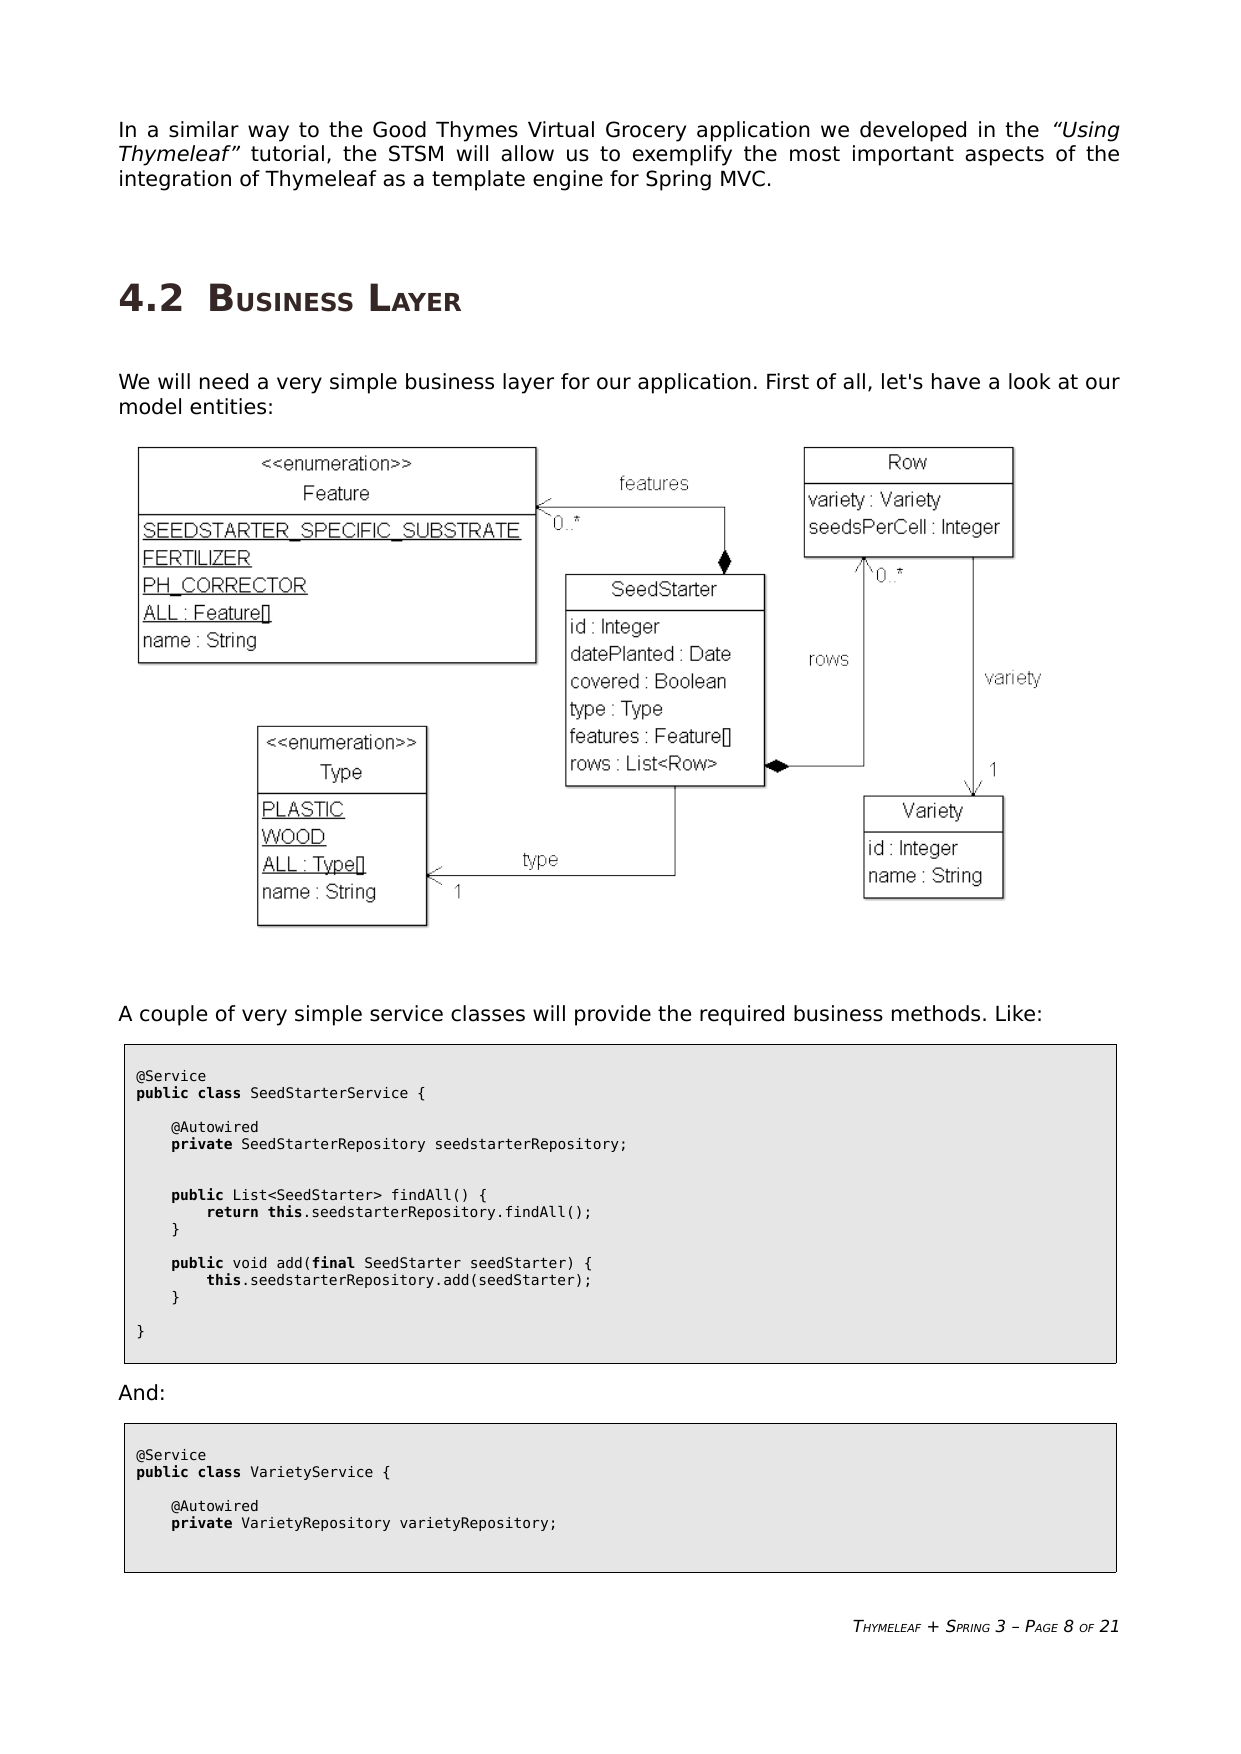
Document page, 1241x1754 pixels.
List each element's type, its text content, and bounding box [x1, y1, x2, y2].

text A couple of very simple service classes will provide the required business methods. Like: [118, 1002, 1122, 1026]
text @Service public class VarietyService { @Autowired private VarietyRepository varietyRepository; [125, 1424, 1116, 1572]
text In a similar way to the Good Thymes Virtual Grocery application we developed in the “Using Thymeleaf” tutorial, the STSM will allow us to exemplify the most important aspects of the integration of Thymeleaf as a template engine for Spring MVC. [118, 118, 1122, 191]
picture [118, 427, 1123, 961]
text And: [118, 1381, 1122, 1405]
text We will need a very simple business layer for our application. First of all, let's have a look at our model entities: [118, 370, 1122, 419]
text @Service public class SeedStarterService { @Autowired private SeedStarterRepository seedstarterRepository; public List<SeedStarter> findAll() { return this.seedstarterRepository.findAll(); } public void add(final SeedStarter seedStarter) { this.seedstarterRepository.add(seedStarter); } } [125, 1045, 1116, 1363]
subtitle Business Layer [118, 277, 1122, 320]
